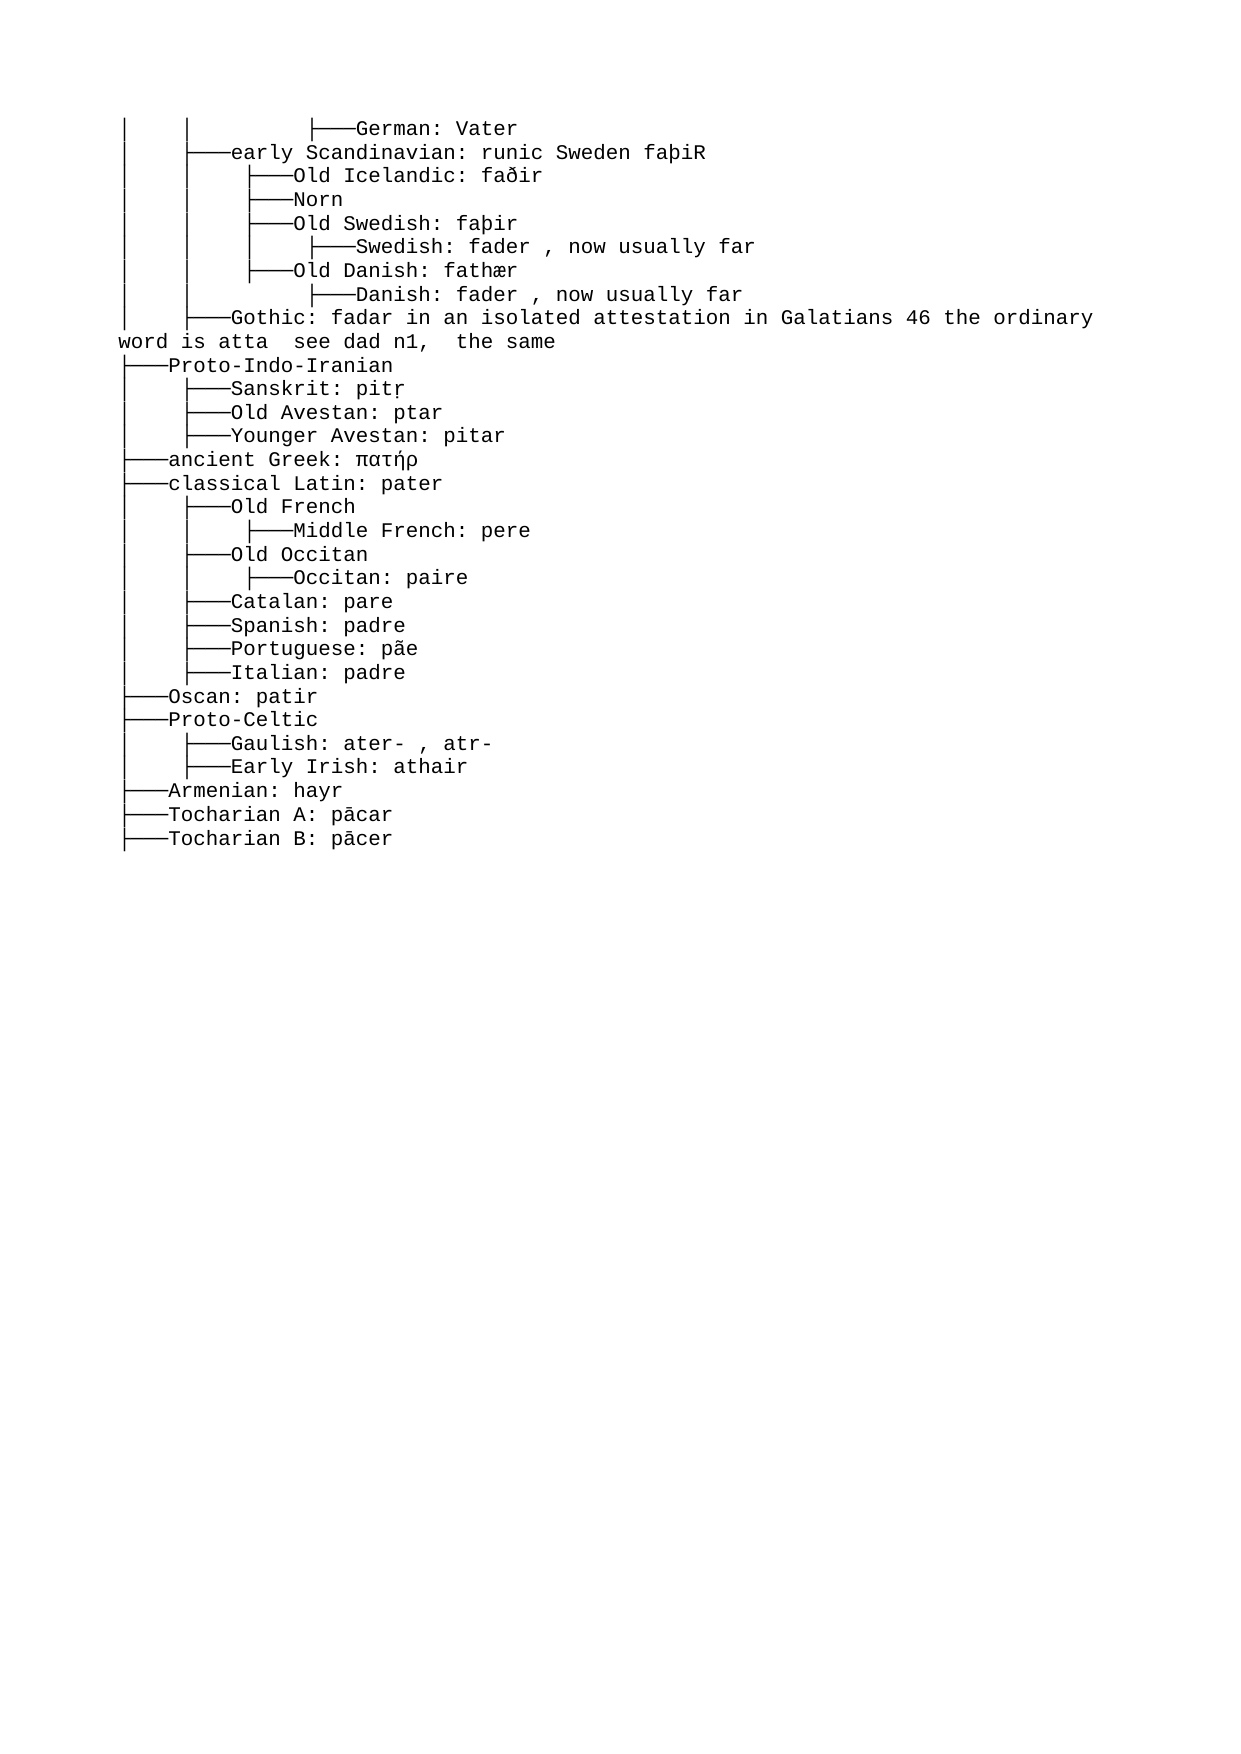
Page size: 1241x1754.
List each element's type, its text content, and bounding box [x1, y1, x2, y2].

text │ ├───Italian: padre [118, 662, 1122, 686]
text │ ├───Old Avestan: ptar [187, 402, 1122, 426]
text │ │ ├───Old Danish: fathær [118, 260, 1122, 284]
text │ │ ├───Occitan: paire [118, 567, 1122, 591]
text │ ├───Old Avestan: ptar [125, 402, 186, 426]
text │ ├───Gaulish: ater- , atr- [187, 733, 1122, 757]
text │ ├───Old Occitan [187, 544, 1122, 567]
text ├───Armenian: hayr [118, 780, 1122, 804]
text │ ├───Early Irish: athair [118, 757, 1122, 780]
text │ ├───Catalan: pare [118, 591, 1122, 615]
text │ ├───Sanskrit: pitṛ [118, 378, 1122, 402]
text ├───Proto-Indo-Iranian [118, 354, 1122, 378]
text │ │ ├───Old Icelandic: faðir [118, 165, 1122, 189]
text │ │ ├───Danish: fader , now usually far [125, 284, 186, 307]
text │ │ ├───Middle French: pere [118, 520, 1122, 544]
text │ │ ├───Old Swedish: faþir [125, 213, 186, 236]
text │ │ ├───German: Vater [118, 118, 1122, 142]
text ├───classical Latin: pater [125, 473, 1122, 496]
text ├───Oscan: patir [125, 686, 1122, 709]
text │ ├───Gaulish: ater- , atr- [125, 733, 186, 757]
text │ ├───Portuguese: pãe [118, 638, 1122, 662]
text │ │ ├───Danish: fader , now usually far [312, 284, 1122, 307]
text │ ├───Spanish: padre [125, 615, 186, 638]
text │ ├───early Scandinavian: runic Sweden faþiR [125, 142, 186, 165]
text ├───Tocharian B: pācer [118, 827, 1122, 851]
text │ │ │ ├───Swedish: fader , now usually far [118, 236, 1122, 260]
text │ │ ├───Old Swedish: faþir [187, 213, 249, 236]
text ├───ancient Greek: πατήρ [118, 449, 1122, 473]
text │ ├───Gothic: fadar in an isolated attestation in Galatians 46 the ordinary word is atta see dad n1, the same [118, 307, 1122, 354]
text │ ├───Old French [118, 496, 1122, 520]
text │ ├───Younger Avestan: pitar [118, 426, 1122, 449]
text │ │ ├───Danish: fader , now usually far [187, 284, 311, 307]
text │ ├───early Scandinavian: runic Sweden faþiR [187, 142, 1122, 165]
text │ ├───Spanish: padre [187, 615, 1122, 638]
text │ │ ├───Norn [118, 189, 1122, 213]
text ├───Proto-Celtic [118, 709, 1122, 733]
text │ ├───Old Occitan [125, 544, 186, 567]
text │ │ ├───Old Swedish: faþir [250, 213, 1122, 236]
text ├───Tocharian A: pācar [125, 804, 1122, 827]
